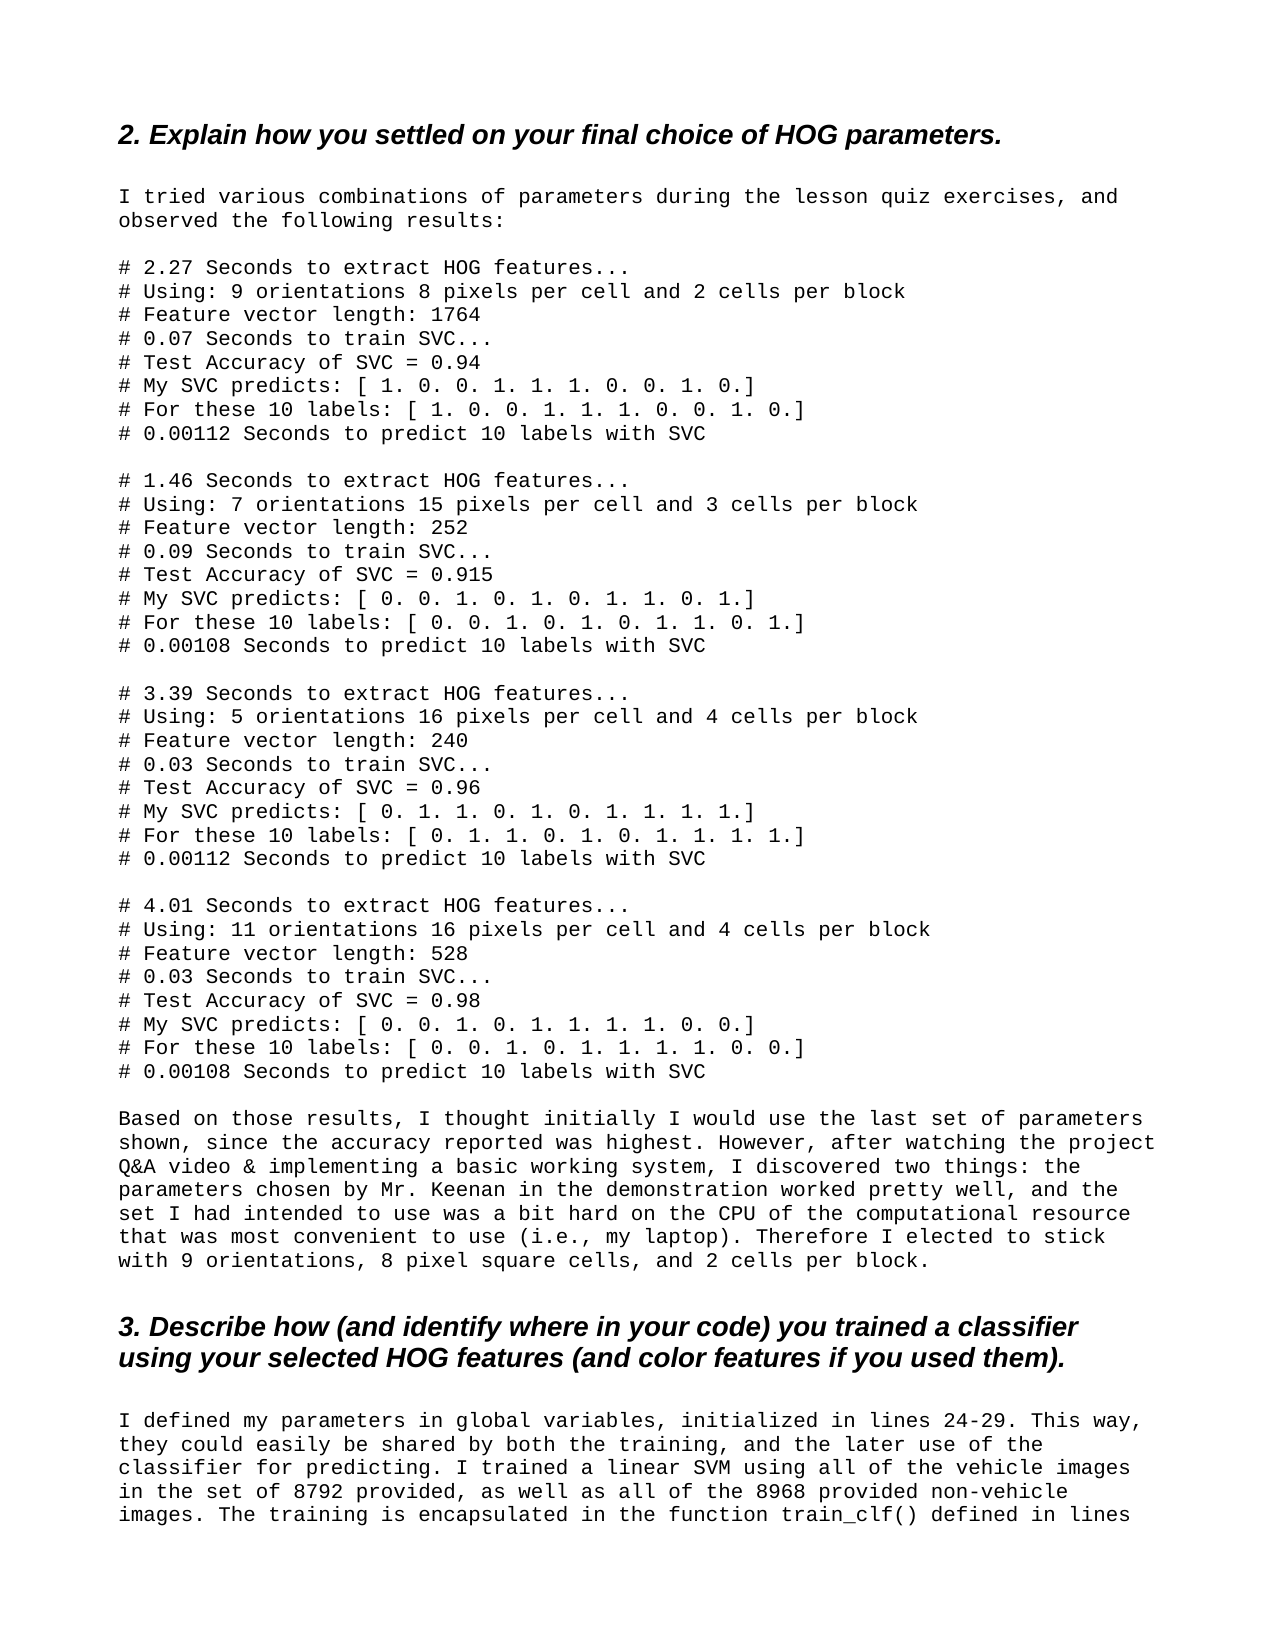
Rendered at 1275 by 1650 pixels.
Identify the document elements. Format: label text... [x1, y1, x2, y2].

text # Using: 7 orientations 15 pixels per cell and 3 cells per block [118, 493, 1157, 517]
text # Feature vector length: 528 [118, 943, 1157, 966]
text # 0.00112 Seconds to predict 10 labels with SVC [118, 423, 1157, 446]
text # My SVC predicts: [ 0. 0. 1. 0. 1. 0. 1. 1. 0. 1.] [118, 588, 1157, 612]
text # 0.00112 Seconds to predict 10 labels with SVC [118, 848, 1157, 872]
text # For these 10 labels: [ 1. 0. 0. 1. 1. 1. 0. 0. 1. 0.] [118, 399, 1157, 423]
text # 0.00108 Seconds to predict 10 labels with SVC [118, 635, 1157, 659]
subtitle 3. Describe how (and identify where in your code) you trained a classifier using your selected HOG features (and color features if you used them). [118, 1310, 1157, 1374]
subtitle 2. Explain how you settled on your final choice of HOG parameters. [118, 118, 1157, 150]
text # Test Accuracy of SVC = 0.98 [118, 990, 1157, 1014]
text # 4.01 Seconds to extract HOG features... [118, 896, 1157, 919]
text # Using: 5 orientations 16 pixels per cell and 4 cells per block [118, 706, 1157, 730]
text # Test Accuracy of SVC = 0.96 [118, 777, 1157, 801]
text # My SVC predicts: [ 0. 1. 1. 0. 1. 0. 1. 1. 1. 1.] [118, 801, 1157, 824]
text # 3.39 Seconds to extract HOG features... [118, 683, 1157, 706]
text # For these 10 labels: [ 0. 0. 1. 0. 1. 0. 1. 1. 0. 1.] [118, 612, 1157, 635]
text # My SVC predicts: [ 0. 0. 1. 0. 1. 1. 1. 1. 0. 0.] [118, 1014, 1157, 1037]
text # For these 10 labels: [ 0. 1. 1. 0. 1. 0. 1. 1. 1. 1.] [118, 824, 1157, 848]
text I defined my parameters in global variables, initialized in lines 24-29. This way, they could easily be shared by both the training, and the later use of the classifier for predicting. I trained a linear SVM using all of the vehicle images in the set of 8792 provided, as well as all of the 8968 provided non-vehicle images. The training is encapsulated in the function train_clf() defined in lines [118, 1410, 1157, 1528]
text # 0.09 Seconds to train SVC... [118, 541, 1157, 564]
text # 0.03 Seconds to train SVC... [118, 754, 1157, 777]
text # 0.00108 Seconds to predict 10 labels with SVC [118, 1061, 1157, 1085]
text # Test Accuracy of SVC = 0.94 [118, 352, 1157, 375]
text # 0.03 Seconds to train SVC... [118, 966, 1157, 990]
text # Test Accuracy of SVC = 0.915 [118, 564, 1157, 588]
text # For these 10 labels: [ 0. 0. 1. 0. 1. 1. 1. 1. 0. 0.] [118, 1037, 1157, 1061]
text Based on those results, I thought initially I would use the last set of parameters shown, since the accuracy reported was highest. However, after watching the project Q&A video & implementing a basic working system, I discovered two things: the parameters chosen by Mr. Keenan in the demonstration worked pretty well, and the set I had intended to use was a bit hard on the CPU of the computational resource that was most convenient to use (i.e., my laptop). Therefore I elected to stick with 9 orientations, 8 pixel square cells, and 2 cells per block. [118, 1108, 1157, 1274]
text # My SVC predicts: [ 1. 0. 0. 1. 1. 1. 0. 0. 1. 0.] [118, 375, 1157, 399]
text # Feature vector length: 252 [118, 517, 1157, 541]
text # 2.27 Seconds to extract HOG features... [118, 257, 1157, 281]
text # 0.07 Seconds to train SVC... [118, 328, 1157, 352]
text # Feature vector length: 240 [118, 730, 1157, 754]
text I tried various combinations of parameters during the lesson quiz exercises, and observed the following results: [118, 186, 1157, 233]
text # Feature vector length: 1764 [118, 304, 1157, 328]
text # 1.46 Seconds to extract HOG features... [118, 470, 1157, 493]
text # Using: 11 orientations 16 pixels per cell and 4 cells per block [118, 919, 1157, 943]
text # Using: 9 orientations 8 pixels per cell and 2 cells per block [118, 281, 1157, 304]
